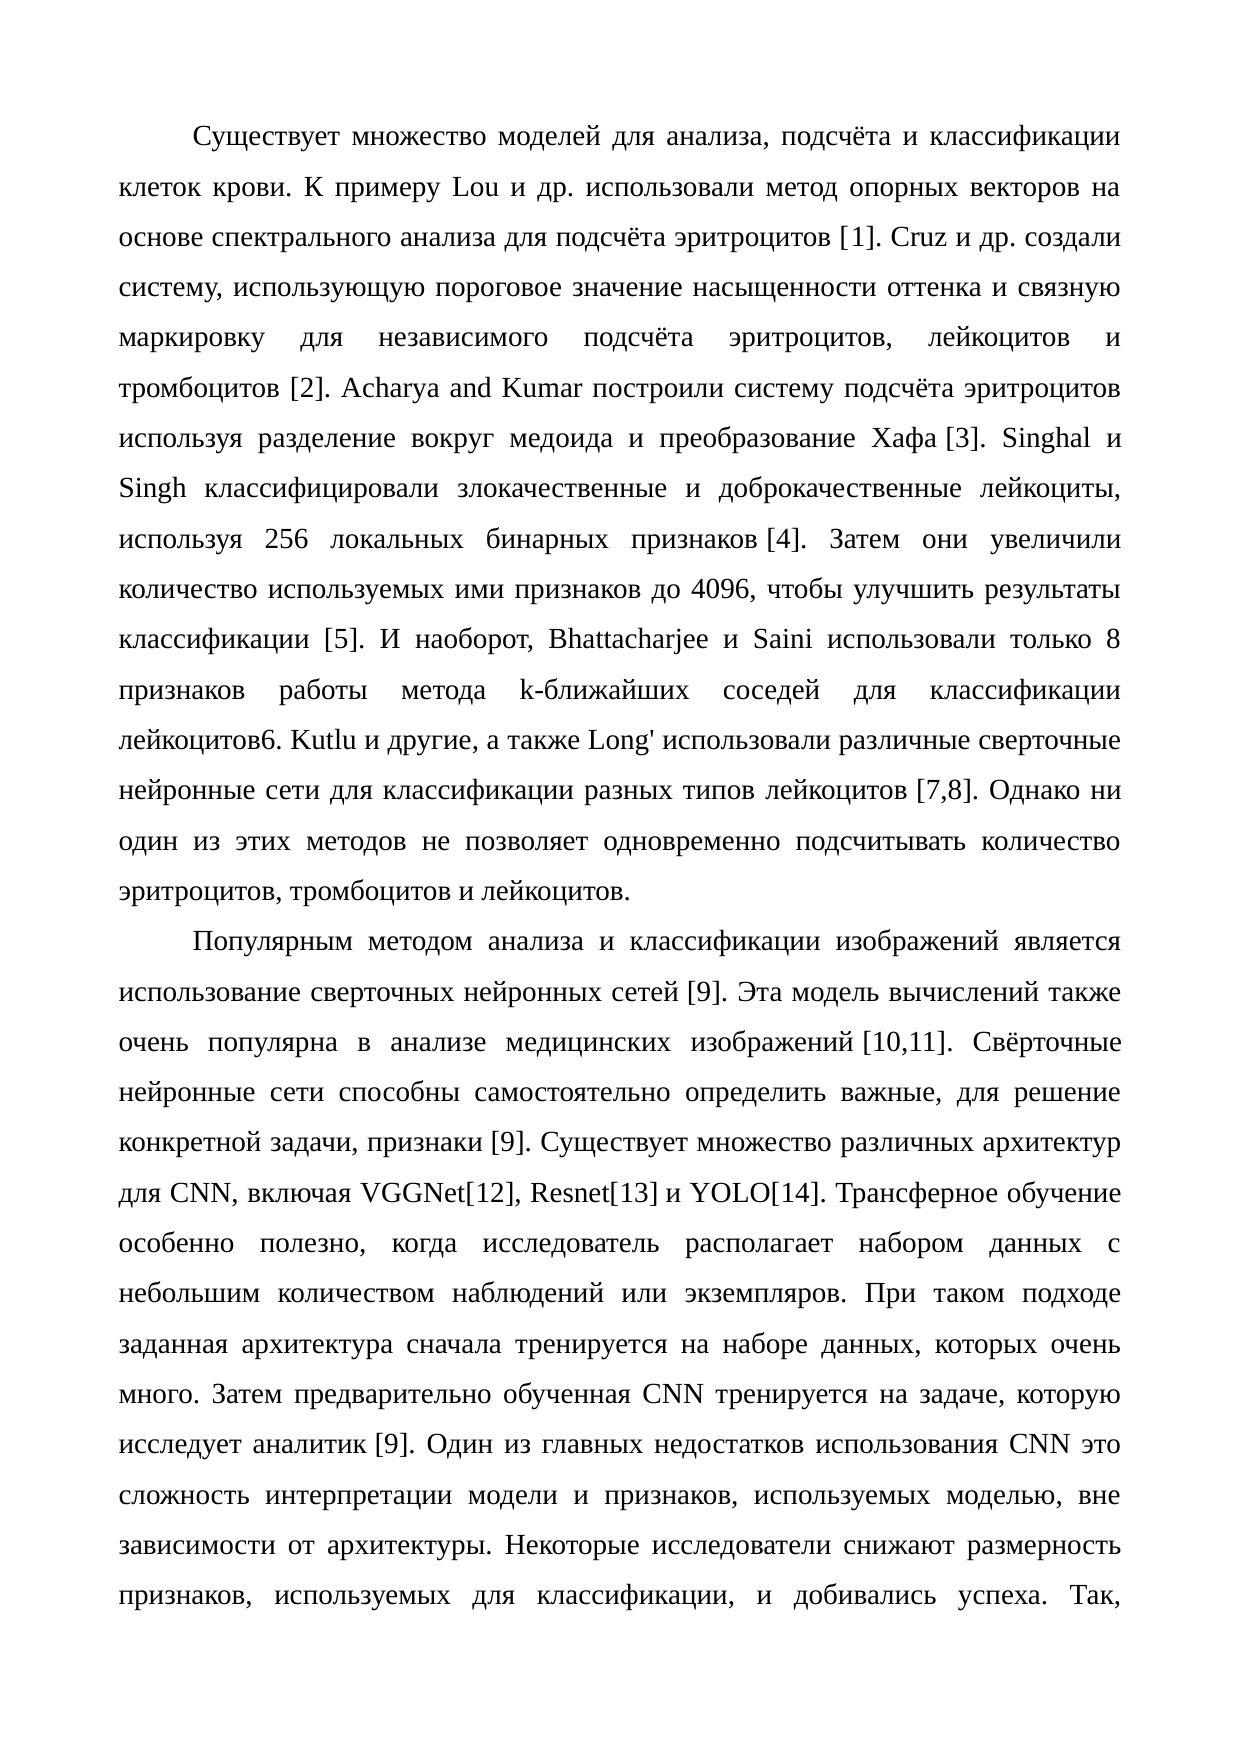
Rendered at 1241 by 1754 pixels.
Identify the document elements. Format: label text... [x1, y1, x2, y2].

text Существует множество моделей для анализа, подсчёта и классификации клеток крови. К примеру Lou и др. использовали метод опорных векторов на основе спектрального анализа для подсчёта эритроцитов [1]. Cruz и др. создали систему, использующую пороговое значение насыщенности оттенка и связную маркировку для независимого подсчёта эритроцитов, лейкоцитов и тромбоцитов [2]. Acharya and Kumar построили систему подсчёта эритроцитов используя разделение вокруг медоида и преобразование Хафа [3]. Singhal и Singh классифицировали злокачественные и доброкачественные лейкоциты, используя 256 локальных бинарных признаков [4]. Затем они увеличили количество используемых ими признаков до 4096, чтобы улучшить результаты классификации [5]. И наоборот, Bhattacharjee и Saini использовали только 8 признаков работы метода k-ближайших соседей для классификации лейкоцитов6. Kutlu и другие, а также Long' использовали различные сверточные нейронные сети для классификации разных типов лейкоцитов [7,8]. Однако ни один из этих методов не позволяет одновременно подсчитывать количество эритроцитов, тромбоцитов и лейкоцитов. [118, 118, 1122, 907]
text Популярным методом анализа и классификации изображений является использование сверточных нейронных сетей [9]. Эта модель вычислений также очень популярна в анализе медицинских изображений [10,11]. Свёрточные нейронные сети способны самостоятельно определить важные, для решение конкретной задачи, признаки [9]. Существует множество различных архитектур для CNN, включая VGGNet[12], Resnet[13] и YOLO[14]. Трансферное обучение особенно полезно, когда исследователь располагает набором данных с небольшим количеством наблюдений или экземпляров. При таком подходе заданная архитектура сначала тренируется на наборе данных, которых очень много. Затем предварительно обученная CNN тренируется на задаче, которую исследует аналитик [9]. Один из главных недостатков использования CNN это сложность интерпретации модели и признаков, используемых моделью, вне зависимости от архитектуры. Некоторые исследователи снижают размерность признаков, используемых для классификации, и добивались успеха. Так, [118, 923, 1122, 1611]
